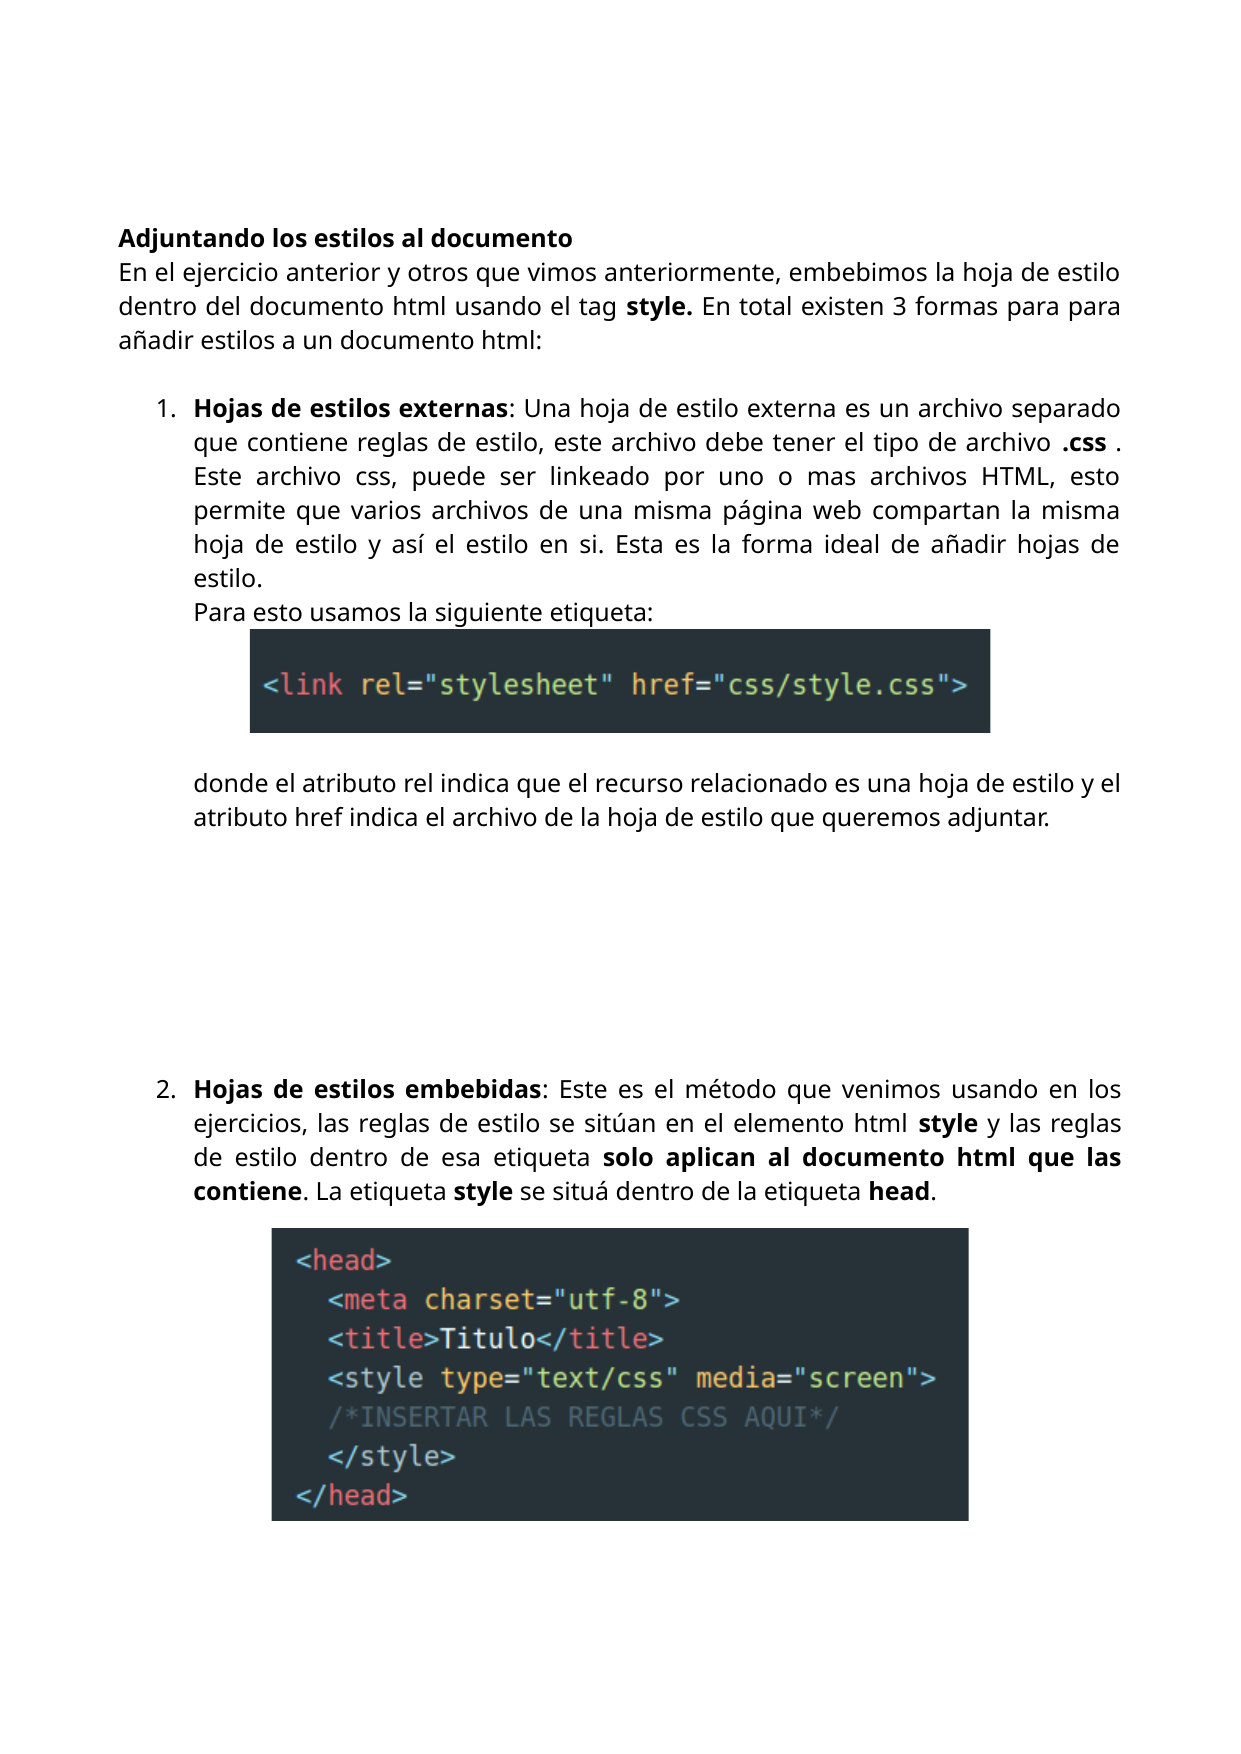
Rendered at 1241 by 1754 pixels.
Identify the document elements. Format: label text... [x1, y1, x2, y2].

picture [249, 629, 991, 733]
text Adjuntando los estilos al documento [118, 220, 1122, 254]
list Para esto usamos la siguiente etiqueta: [156, 595, 1122, 629]
text donde el atributo rel indica que el recurso relacionado es una hoja de estilo y el atributo href indica el archivo de la hoja de estilo que queremos adjuntar. [118, 765, 1122, 833]
text En el ejercicio anterior y otros que vimos anteriormente, embebimos la hoja de estilo dentro del documento html usando el tag style. En total existen 3 formas para para añadir estilos a un documento html: [118, 254, 1122, 357]
list Hojas de estilos embebidas: Este es el método que venimos usando en los ejercicios, las reglas de estilo se sitúan en el elemento html style y las reglas de estilo dentro de esa etiqueta solo aplican al documento html que las contiene. La etiqueta style se situá dentro de la etiqueta head. [156, 1072, 1122, 1208]
picture [271, 1228, 969, 1521]
list Hojas de estilos externas: Una hoja de estilo externa es un archivo separado que contiene reglas de estilo, este archivo debe tener el tipo de archivo .css . Este archivo css, puede ser linkeado por uno o mas archivos HTML, esto permite que varios archivos de una misma página web compartan la misma hoja de estilo y así el estilo en si. Esta es la forma ideal de añadir hojas de estilo. [156, 391, 1122, 595]
